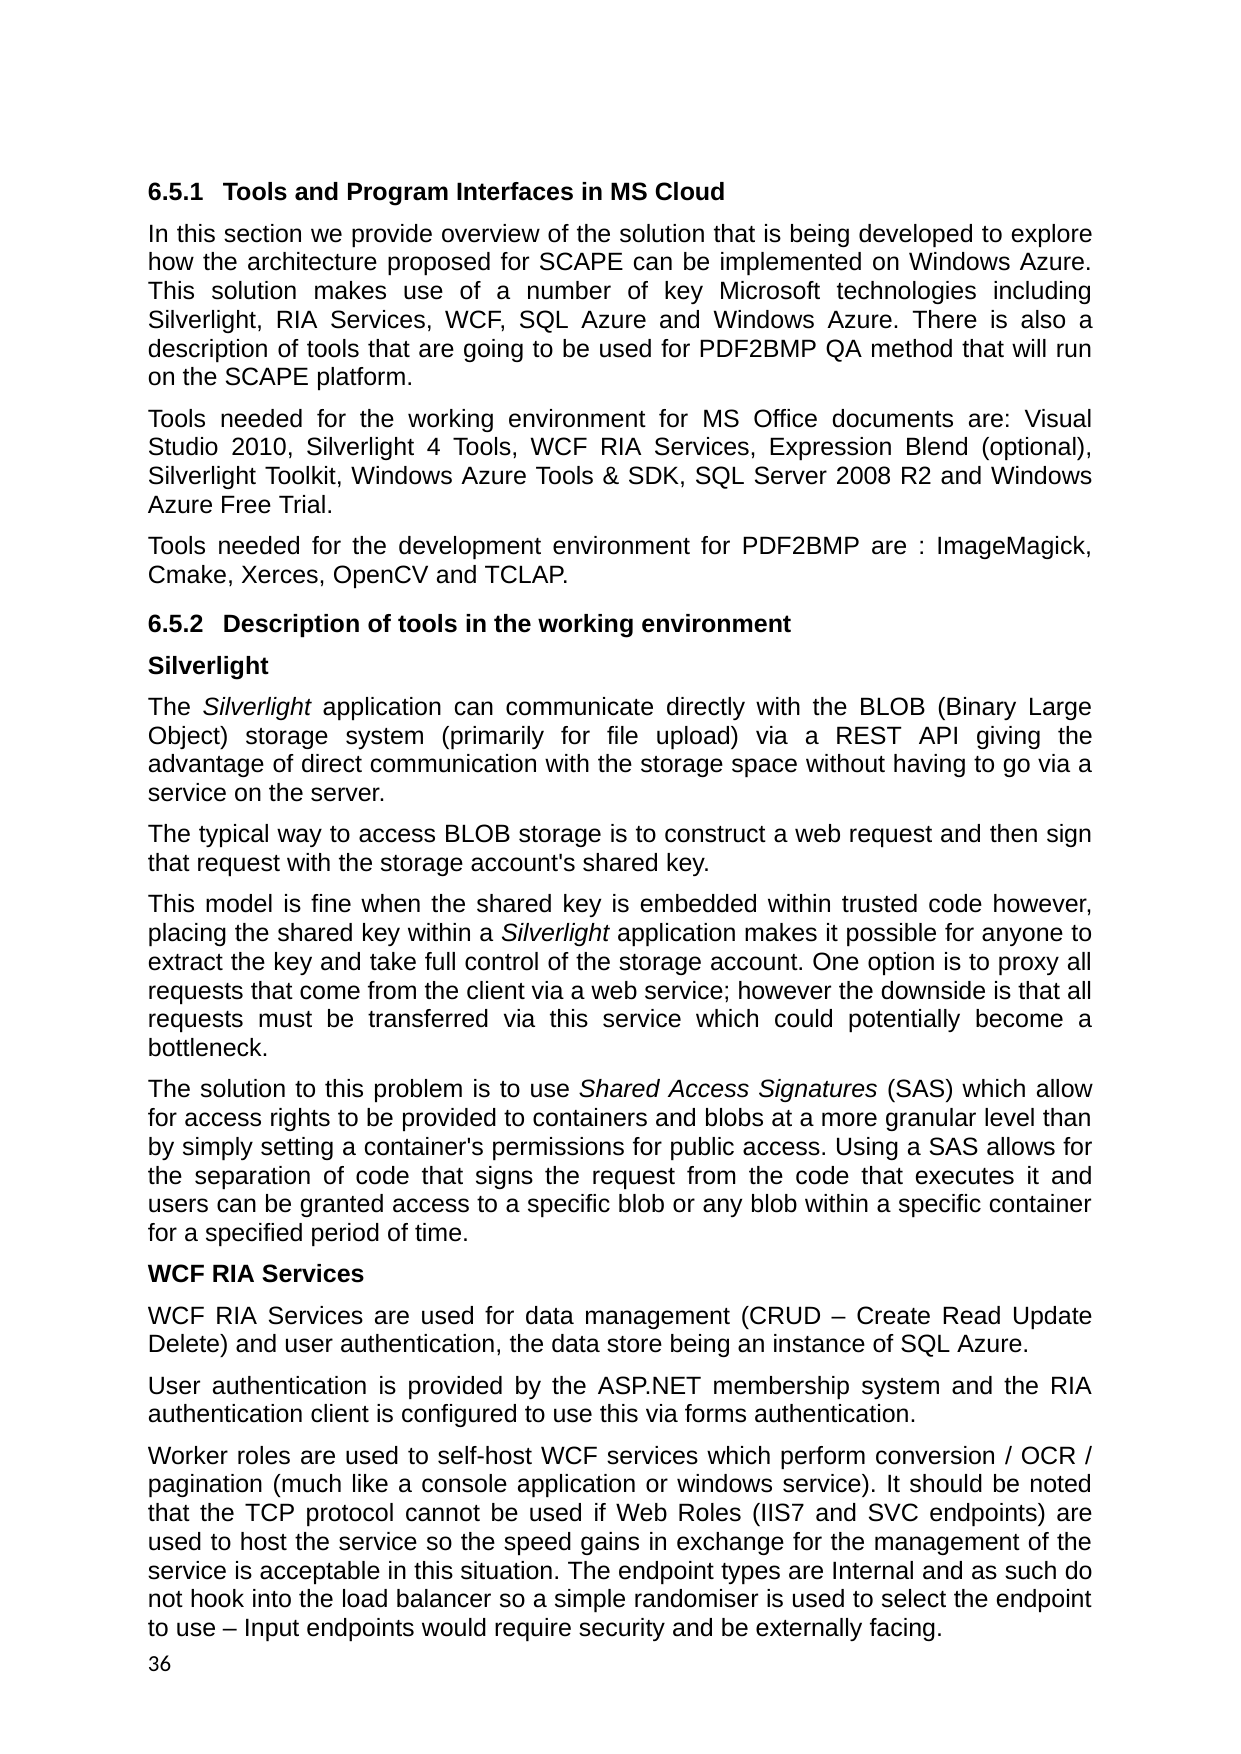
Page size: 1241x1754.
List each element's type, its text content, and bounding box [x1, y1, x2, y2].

text In this section we provide overview of the solution that is being developed to explore how the architecture proposed for SCAPE can be implemented on Windows Azure. This solution makes use of a number of key Microsoft technologies including Silverlight, RIA Services, WCF, SQL Azure and Windows Azure. There is also a description of tools that are going to be used for PDF2BMP QA method that will run on the SCAPE platform. [148, 218, 1092, 391]
subtitle Description of tools in the working environment [148, 609, 1092, 638]
text Silverlight [148, 651, 1092, 679]
text The typical way to access BLOB storage is to construct a web request and then sign that request with the storage account's shared key. [148, 819, 1092, 877]
text User authentication is provided by the ASP.NET membership system and the RIA authentication client is configured to use this via forms authentication. [148, 1371, 1092, 1428]
subtitle Tools and Program Interfaces in MS Cloud [148, 177, 1092, 206]
text WCF RIA Services are used for data management (CRUD – Create Read Update Delete) and user authentication, the data store being an instance of SQL Azure. [148, 1301, 1092, 1358]
text Tools needed for the working environment for MS Office documents are: Visual Studio 2010, Silverlight 4 Tools, WCF RIA Services, Expression Blend (optional), Silverlight Toolkit, Windows Azure Tools & SDK, SQL Server 2008 R2 and Windows Azure Free Trial. [148, 403, 1092, 518]
text Worker roles are used to self-host WCF services which perform conversion / OCR / pagination (much like a console application or windows service). It should be noted that the TCP protocol cannot be used if Web Roles (IIS7 and SVC endpoints) are used to host the service so the speed gains in exchange for the management of the service is acceptable in this situation. The endpoint types are Internal and as such do not hook into the load balancer so a simple randomiser is used to select the endpoint to use – Input endpoints would require security and be externally facing. [148, 1441, 1092, 1642]
text The Silverlight application can communicate directly with the BLOB (Binary Large Object) storage system (primarily for file upload) via a REST API giving the advantage of direct communication with the storage space without having to go via a service on the server. [148, 692, 1092, 807]
text Tools needed for the development environment for PDF2BMP are : ImageMagick, Cmake, Xerces, OpenCV and TCLAP. [148, 531, 1092, 588]
text The solution to this problem is to use Shared Access Signatures (SAS) which allow for access rights to be provided to containers and blobs at a more granular level than by simply setting a container's permissions for public access. Using a SAS allows for the separation of code that signs the request from the code that executes it and users can be granted access to a specific blob or any blob within a specific container for a specified period of time. [148, 1074, 1092, 1247]
text WCF RIA Services [148, 1259, 1092, 1288]
text This model is fine when the shared key is embedded within trusted code however, placing the shared key within a Silverlight application makes it possible for anyone to extract the key and take full control of the storage account. One option is to proxy all requests that come from the client via a web service; however the downside is that all requests must be transferred via this service which could potentially become a bottleneck. [148, 889, 1092, 1062]
